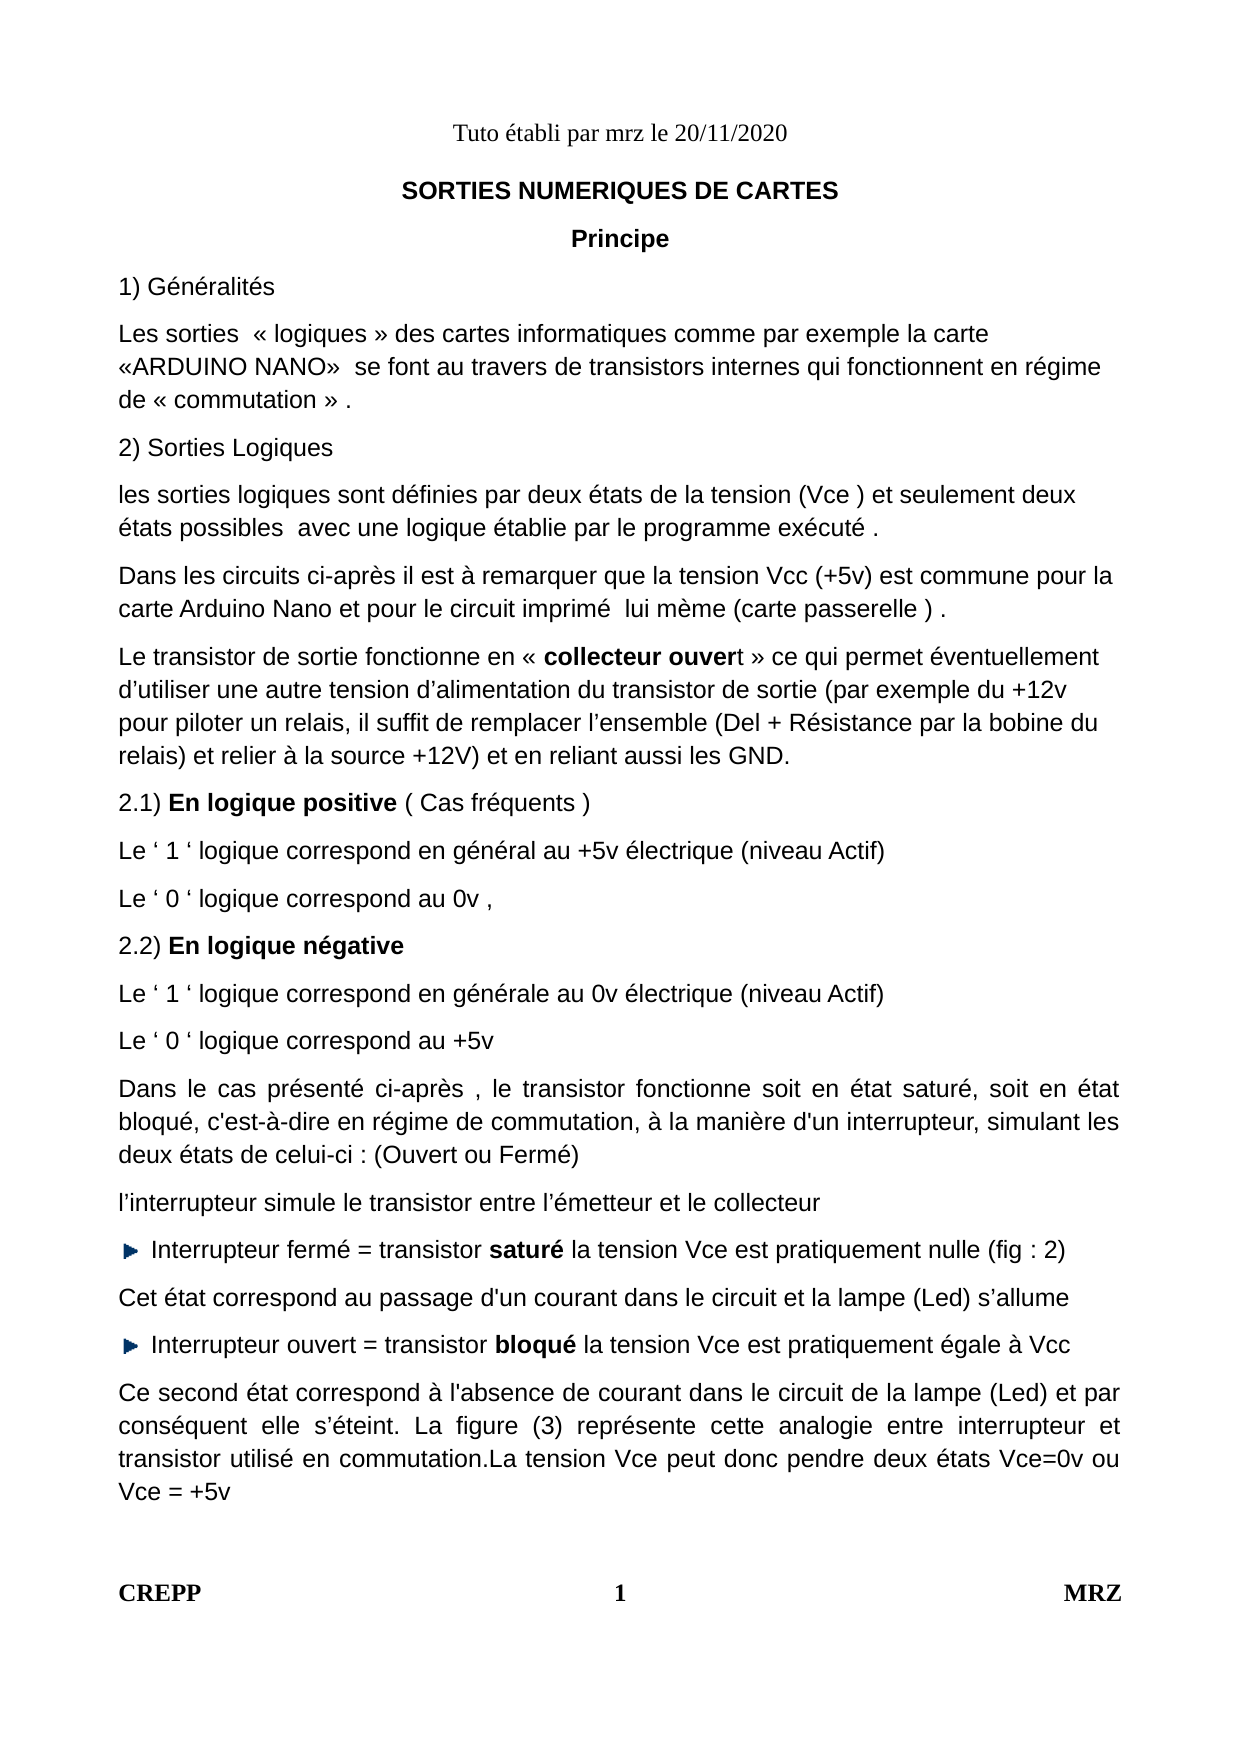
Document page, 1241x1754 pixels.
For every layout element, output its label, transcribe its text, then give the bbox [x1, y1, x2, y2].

text 2) Sorties Logiques [118, 433, 1122, 462]
text 1) Généralités [118, 272, 1122, 300]
text Cet état correspond au passage d'un courant dans le circuit et la lampe (Led) s’allume [118, 1283, 1122, 1312]
text Dans les circuits ci-après il est à remarquer que la tension Vcc (+5v) est commune pour la carte Arduino Nano et pour le circuit imprimé lui mème (carte passerelle ) . [118, 561, 1122, 623]
text Interrupteur ouvert = transistor bloqué la tension Vce est pratiquement égale à Vcc [118, 1331, 1122, 1359]
text Les sorties « logiques » des cartes informatiques comme par exemple la carte «ARDUINO NANO» se font au travers de transistors internes qui fonctionnent en régime de « commutation » . [118, 319, 1122, 414]
text les sorties logiques sont définies par deux états de la tension (Vce ) et seulement deux états possibles avec une logique établie par le programme exécuté . [118, 480, 1122, 542]
text Le ‘ 0 ‘ logique correspond au +5v [118, 1026, 1122, 1055]
text Ce second état correspond à l'absence de courant dans le circuit de la lampe (Led) et par conséquent elle s’éteint. La figure (3) représente cette analogie entre interrupteur et transistor utilisé en commutation.La tension Vce peut donc pendre deux états Vce=0v ou Vce = +5v [118, 1378, 1122, 1506]
text Le ‘ 1 ‘ logique correspond en générale au 0v électrique (niveau Actif) [118, 979, 1122, 1007]
text SORTIES NUMERIQUES DE CARTES [118, 176, 1122, 205]
text Le ‘ 1 ‘ logique correspond en général au +5v électrique (niveau Actif) [118, 836, 1122, 865]
text l’interrupteur simule le transistor entre l’émetteur et le collecteur [118, 1188, 1122, 1216]
text Le ‘ 0 ‘ logique correspond au 0v , [118, 883, 1122, 912]
text 2.2) En logique négative [118, 931, 1122, 960]
text Le transistor de sortie fonctionne en « collecteur ouvert » ce qui permet éventuellement d’utiliser une autre tension d’alimentation du transistor de sortie (par exemple du +12v pour piloter un relais, il suffit de remplacer l’ensemble (Del + Résistance par la bobine du relais) et relier à la source +12V) et en reliant aussi les GND. [118, 642, 1122, 769]
picture [118, 1238, 138, 1259]
text Principe [118, 224, 1122, 253]
picture [118, 1334, 138, 1354]
text Interrupteur fermé = transistor saturé la tension Vce est pratiquement nulle (fig : 2) [118, 1235, 1122, 1264]
text 2.1) En logique positive ( Cas fréquents ) [118, 788, 1122, 817]
text Dans le cas présenté ci-après , le transistor fonctionne soit en état saturé, soit en état bloqué, c'est-à-dire en régime de commutation, à la manière d'un interrupteur, simulant les deux états de celui-ci : (Ouvert ou Fermé) [118, 1074, 1122, 1169]
